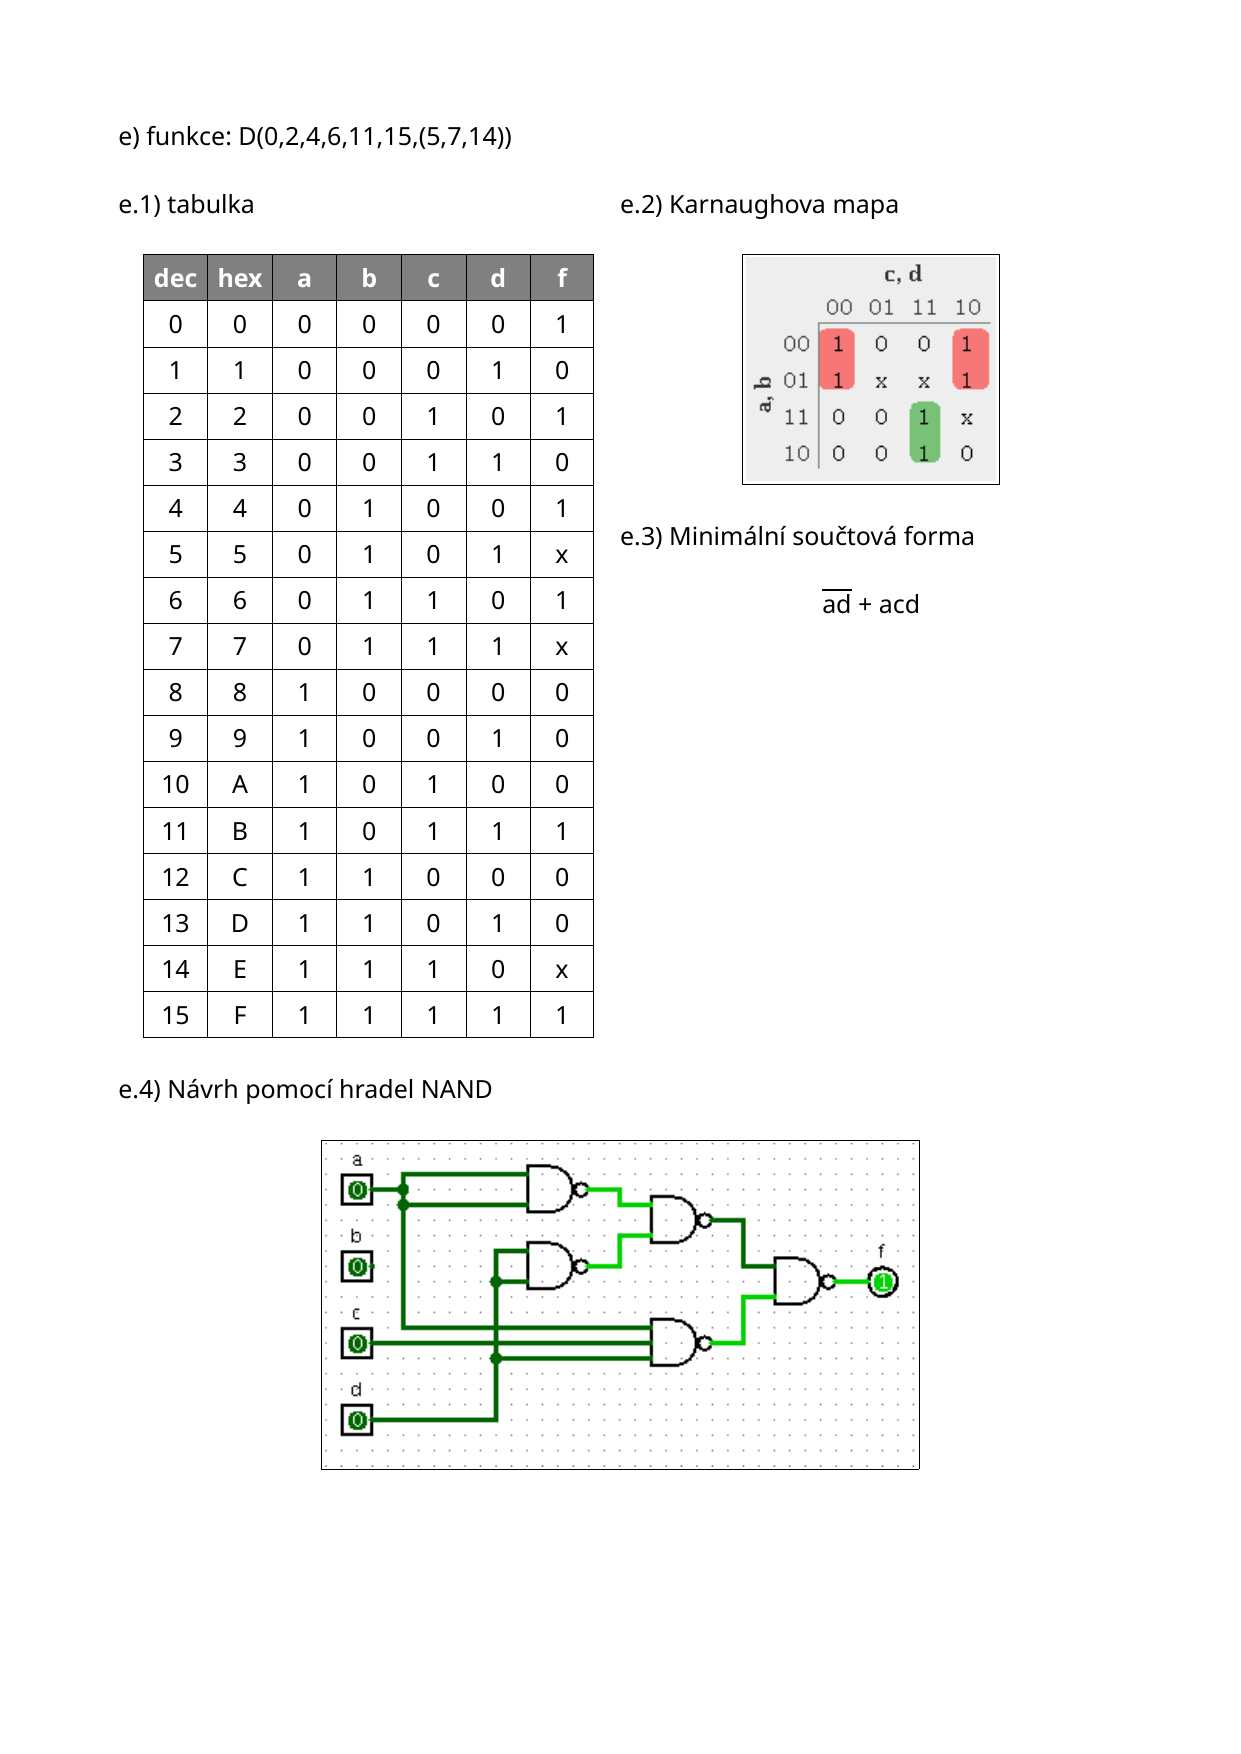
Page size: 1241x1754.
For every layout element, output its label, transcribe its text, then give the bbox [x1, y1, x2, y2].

table_header a [273, 255, 336, 300]
table_cell 1 [402, 946, 466, 991]
table_header d [467, 255, 530, 300]
table_cell x [531, 532, 593, 577]
table_cell 1 [144, 348, 207, 392]
table_cell 0 [402, 532, 466, 577]
table_cell D [208, 900, 272, 945]
table_cell 0 [337, 670, 401, 715]
table_cell 0 [337, 808, 401, 853]
table_cell 0 [337, 394, 401, 438]
table_cell 1 [402, 624, 466, 669]
table_header e.1) tabulka [118, 186, 620, 1038]
table_cell 13 [144, 900, 207, 945]
table_cell 1 [273, 762, 336, 807]
table_cell x [531, 624, 593, 669]
table_cell 6 [144, 578, 207, 623]
picture [324, 1143, 916, 1467]
table_cell 0 [531, 716, 593, 761]
text e.4) Návrh pomocí hradel NAND [118, 1072, 1122, 1106]
table_cell 1 [531, 992, 593, 1037]
table_cell 7 [144, 624, 207, 669]
table_cell x [531, 946, 593, 991]
table_cell 0 [273, 624, 336, 669]
table_cell 3 [208, 440, 272, 484]
table_cell B [208, 808, 272, 853]
table_cell F [208, 992, 272, 1037]
table_cell 0 [531, 762, 593, 807]
table_cell 1 [208, 348, 272, 392]
table_cell 0 [467, 301, 530, 346]
table_cell 4 [208, 486, 272, 531]
table_cell 0 [337, 440, 401, 484]
table_cell 0 [531, 900, 593, 945]
text e) funkce: D(0,2,4,6,11,15,(5,7,14)) [118, 118, 1122, 152]
table_header dec [144, 255, 207, 300]
table_cell 0 [531, 440, 593, 484]
table_cell 0 [337, 762, 401, 807]
table_cell 0 [467, 946, 530, 991]
table_cell 0 [273, 578, 336, 623]
table_cell 1 [273, 992, 336, 1037]
table_cell 0 [402, 900, 466, 945]
table_cell C [208, 854, 272, 899]
table_cell 1 [467, 532, 530, 577]
table_cell 1 [273, 900, 336, 945]
table_cell 0 [467, 486, 530, 531]
table_cell 0 [467, 578, 530, 623]
table_cell 0 [337, 348, 401, 392]
table_header c [402, 255, 466, 300]
table_cell 1 [402, 578, 466, 623]
table_cell 1 [402, 808, 466, 853]
table_cell 5 [208, 532, 272, 577]
table_cell 0 [402, 348, 466, 392]
table_cell 1 [467, 716, 530, 761]
table_cell 0 [402, 854, 466, 899]
table_cell 0 [467, 394, 530, 438]
table_cell 0 [144, 301, 207, 346]
table_cell 0 [402, 301, 466, 346]
picture [745, 257, 997, 481]
table_header b [337, 255, 401, 300]
table_cell 1 [531, 578, 593, 623]
table_header f [531, 255, 593, 300]
table_cell 1 [467, 808, 530, 853]
table_cell 0 [273, 440, 336, 484]
table_cell 1 [531, 394, 593, 438]
table_cell 1 [531, 301, 593, 346]
table_cell 1 [467, 900, 530, 945]
table_cell 0 [208, 301, 272, 346]
table_cell 2 [208, 394, 272, 438]
table_cell 1 [402, 992, 466, 1037]
table_cell 0 [273, 486, 336, 531]
table_cell 1 [337, 532, 401, 577]
table_cell 0 [467, 670, 530, 715]
table_cell 0 [402, 670, 466, 715]
table_cell 0 [531, 854, 593, 899]
table_cell 9 [144, 716, 207, 761]
table_cell 1 [531, 808, 593, 853]
table_cell 1 [337, 624, 401, 669]
table_cell 0 [402, 486, 466, 531]
table_cell 0 [467, 762, 530, 807]
table_cell 3 [144, 440, 207, 484]
table_cell 11 [144, 808, 207, 853]
table_cell 1 [337, 578, 401, 623]
table_cell 0 [467, 854, 530, 899]
table_cell 1 [467, 992, 530, 1037]
table_cell 0 [273, 532, 336, 577]
table_cell 0 [531, 670, 593, 715]
table_cell 8 [144, 670, 207, 715]
table_cell 7 [208, 624, 272, 669]
table_cell 1 [273, 946, 336, 991]
table_cell 1 [337, 992, 401, 1037]
table_cell 0 [337, 301, 401, 346]
table_cell 1 [402, 762, 466, 807]
table_cell 1 [531, 486, 593, 531]
table_cell 0 [273, 394, 336, 438]
table_cell 0 [531, 348, 593, 392]
table_cell 12 [144, 854, 207, 899]
table_cell 1 [273, 854, 336, 899]
table_cell 0 [273, 301, 336, 346]
table_cell 1 [337, 900, 401, 945]
table_cell 10 [144, 762, 207, 807]
table_cell 14 [144, 946, 207, 991]
table_cell 1 [273, 716, 336, 761]
table_cell 1 [467, 624, 530, 669]
table_cell 9 [208, 716, 272, 761]
table_cell 1 [337, 854, 401, 899]
table_cell 2 [144, 394, 207, 438]
table_cell 15 [144, 992, 207, 1037]
table_cell E [208, 946, 272, 991]
table_cell 1 [402, 440, 466, 484]
table_header e.2) Karnaughova mapa e.3) Minimální součtová forma ad + acd [620, 186, 1122, 1038]
table_cell 4 [144, 486, 207, 531]
table_cell 1 [467, 348, 530, 392]
table_cell 8 [208, 670, 272, 715]
table_cell A [208, 762, 272, 807]
table_cell 0 [337, 716, 401, 761]
table_cell 6 [208, 578, 272, 623]
table_cell 0 [273, 348, 336, 392]
table_cell 5 [144, 532, 207, 577]
table_cell 1 [467, 440, 530, 484]
table_cell 1 [402, 394, 466, 438]
table_cell 0 [402, 716, 466, 761]
table_cell 1 [273, 808, 336, 853]
table_cell 1 [337, 486, 401, 531]
table_cell 1 [273, 670, 336, 715]
table_cell 1 [337, 946, 401, 991]
table_header hex [208, 255, 272, 300]
